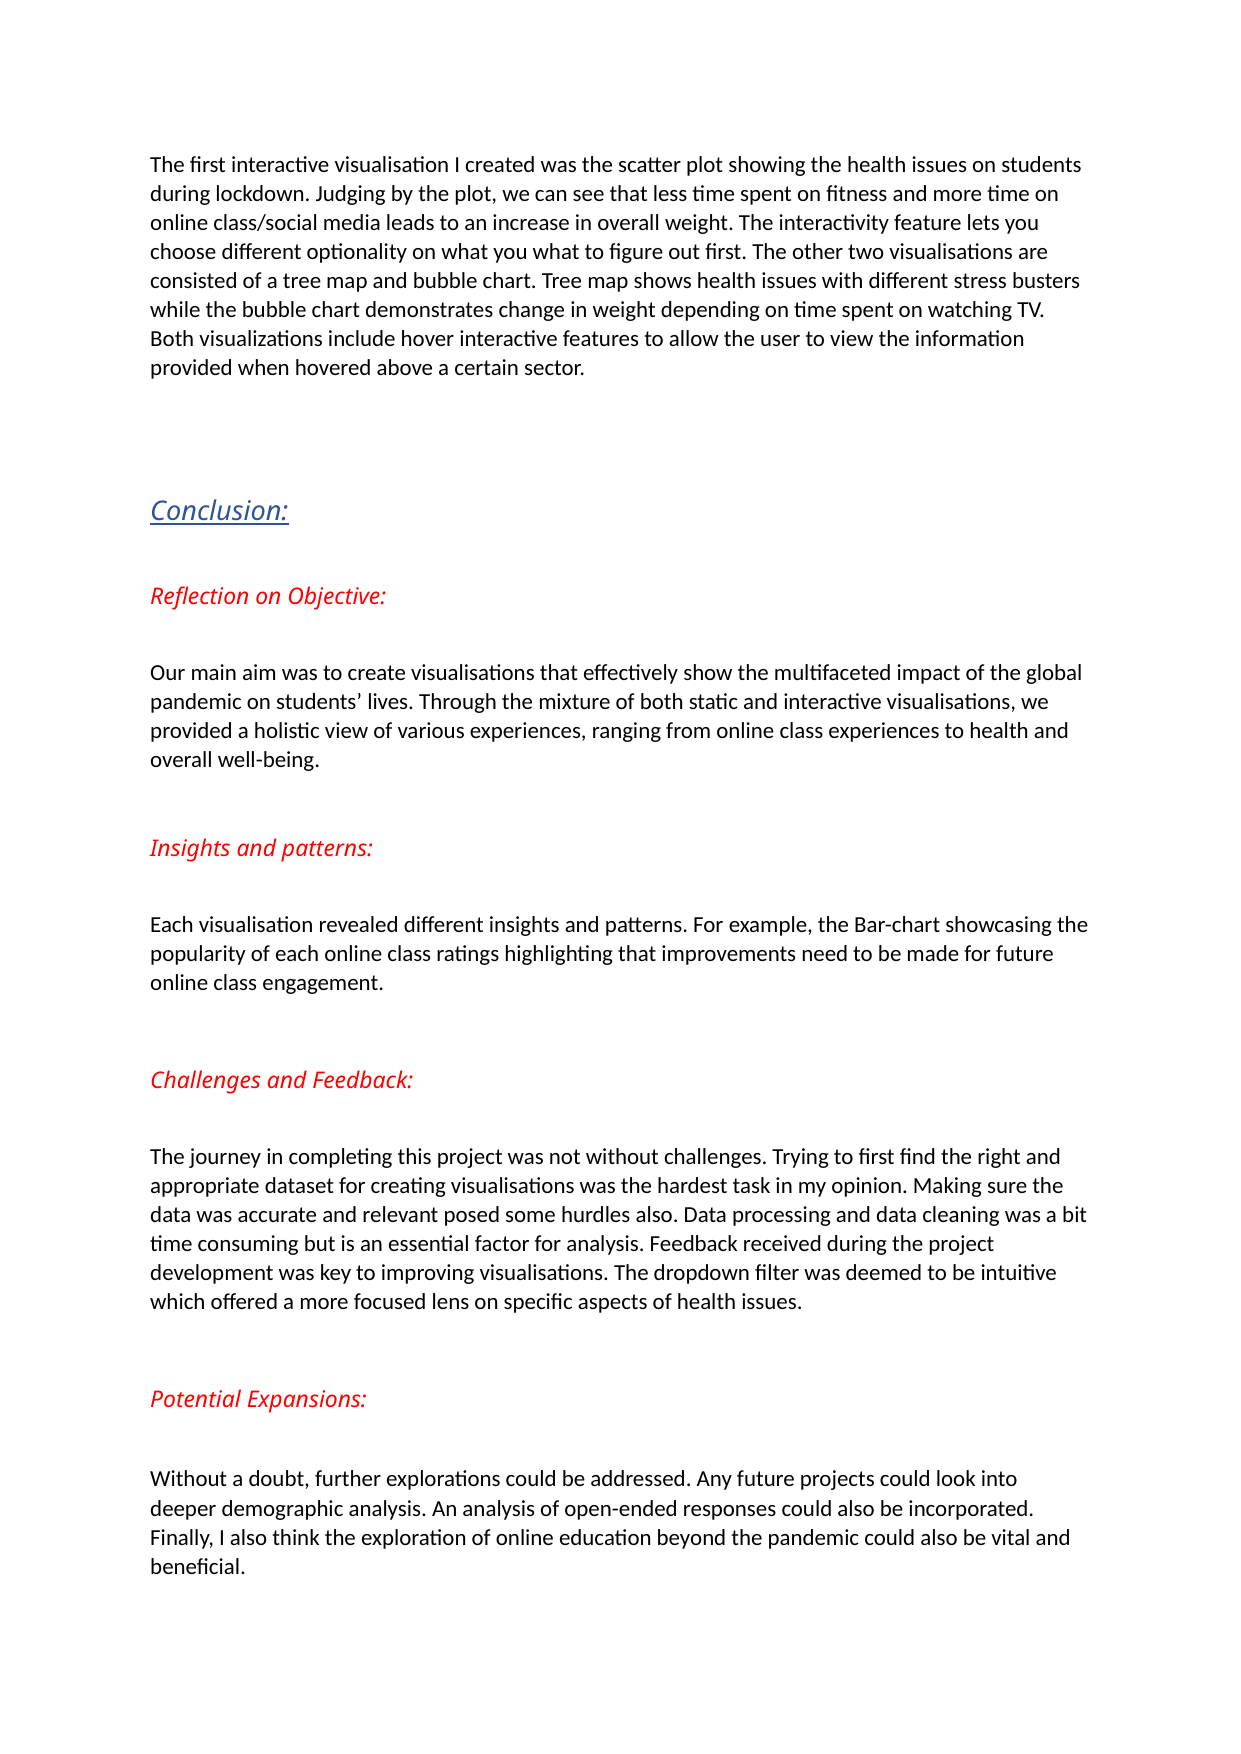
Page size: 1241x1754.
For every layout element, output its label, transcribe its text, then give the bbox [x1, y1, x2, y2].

text Without a doubt, further explorations could be addressed. Any future projects could look into deeper demographic analysis. An analysis of open-ended responses could also be incorporated. Finally, I also think the exploration of online education beyond the pandemic could also be vital and beneficial. [150, 1464, 1090, 1580]
subtitle Insights and patterns: [150, 832, 1090, 863]
text The first interactive visualisation I created was the scatter plot showing the health issues on students during lockdown. Judging by the plot, we can see that less time spent on fitness and more time on online class/social media leads to an increase in overall weight. The interactivity feature lets you choose different optionality on what you what to figure out first. The other two visualisations are consisted of a tree map and bubble chart. Tree map shows health issues with different stress busters while the bubble chart demonstrates change in weight depending on time spent on watching TV. Both visualizations include hover interactive features to allow the user to view the information provided when hovered above a certain sector. [150, 150, 1090, 381]
text Our main aim was to create visualisations that effectively show the multifaceted impact of the global pandemic on students’ lives. Through the mixture of both static and interactive visualisations, we provided a holistic view of various experiences, ranging from online class experiences to health and overall well-being. [150, 658, 1090, 773]
subtitle Reflection on Objective: [150, 580, 1090, 611]
text The journey in completing this project was not without challenges. Trying to first find the right and appropriate dataset for creating visualisations was the hardest task in my opinion. Making sure the data was accurate and relevant posed some hurdles also. Data processing and data cleaning was a bit time consuming but is an essential factor for analysis. Feedback received during the project development was key to improving visualisations. The dropdown filter was deemed to be intuitive which offered a more focused lens on specific aspects of health issues. [150, 1142, 1090, 1315]
subtitle Potential Expansions: [150, 1383, 1090, 1414]
text Each visualisation revealed different insights and patterns. For example, the Bar-chart showcasing the popularity of each online class ratings highlighting that improvements need to be made for future online class engagement. [150, 910, 1090, 996]
subtitle Conclusion: [150, 492, 1090, 528]
subtitle Challenges and Feedback: [150, 1064, 1090, 1095]
